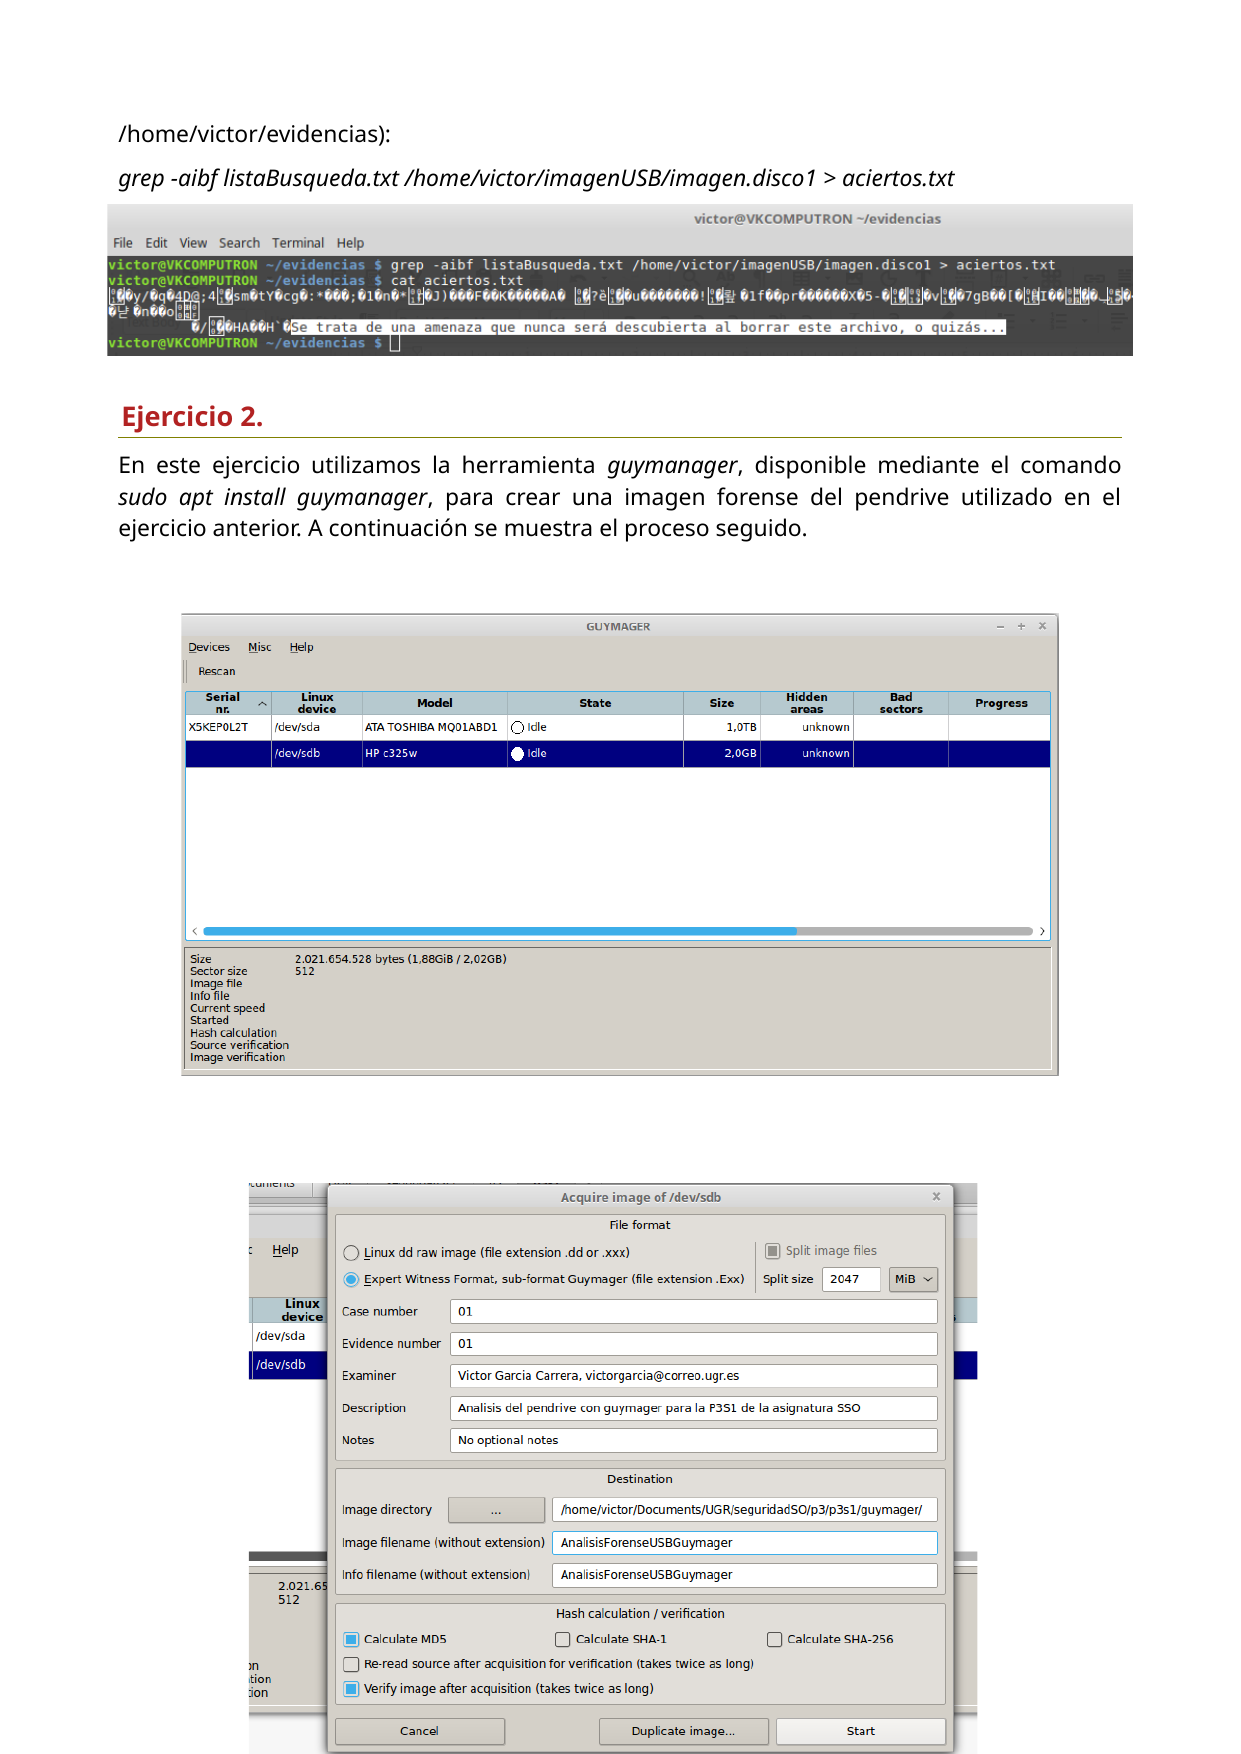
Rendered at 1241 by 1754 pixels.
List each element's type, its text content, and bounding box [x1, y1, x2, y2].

text grep -aibf listaBusqueda.txt /home/victor/imagenUSB/imagen.disco1 > aciertos.txt [118, 162, 1122, 193]
picture [248, 1183, 978, 1754]
text En este ejercicio utilizamos la herramienta guymanager, disponible mediante el comando sudo apt install guymanager, para crear una imagen forense del pendrive utilizado en el ejercicio anterior. A continuación se muestra el proceso seguido. [118, 449, 1122, 543]
text Ejercicio 2. [118, 394, 1122, 437]
text /home/victor/evidencias): [118, 118, 1122, 149]
picture [181, 613, 1059, 1076]
